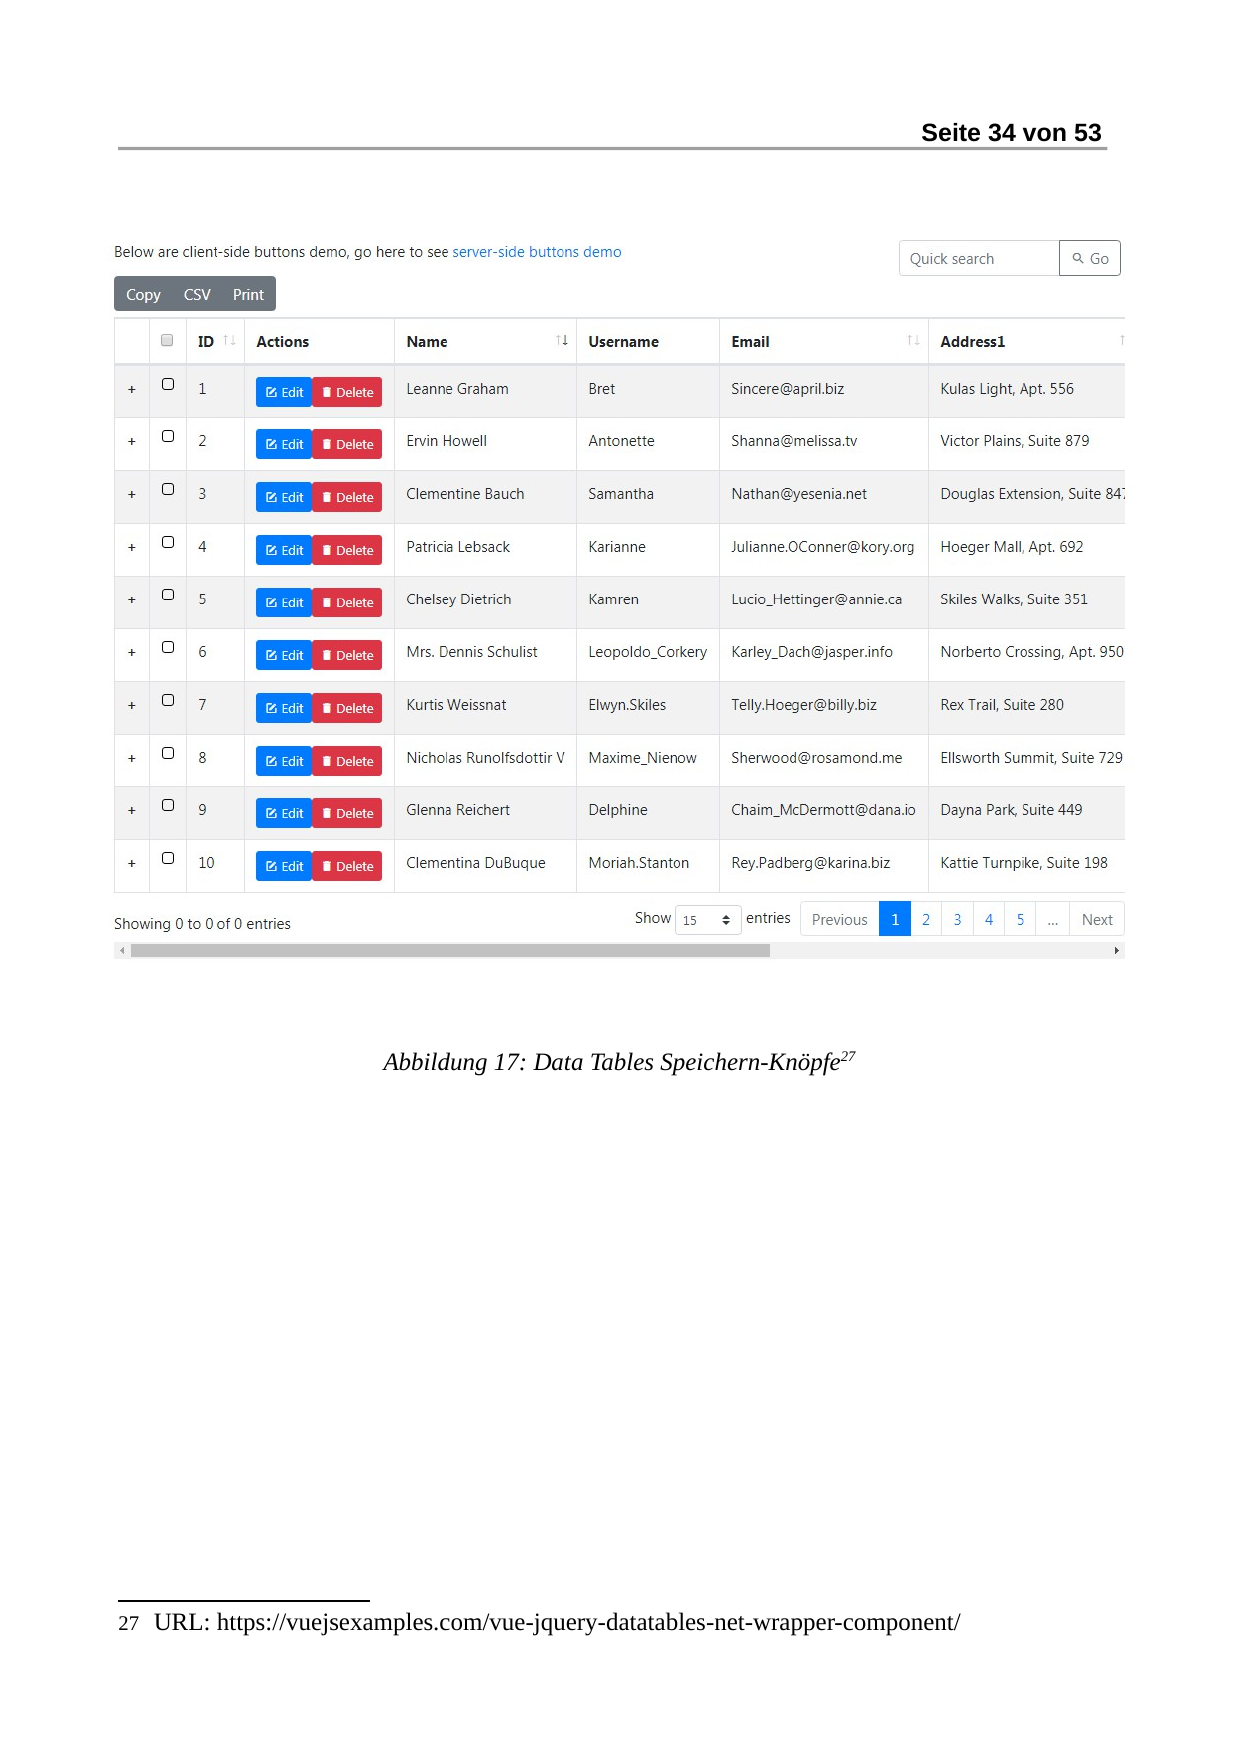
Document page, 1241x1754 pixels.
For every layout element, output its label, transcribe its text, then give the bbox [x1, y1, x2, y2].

subtitle Abbildung 17: Data Tables Speichern-Knöpfe [118, 1047, 1123, 1076]
text URL: https://vuejsexamples.com/vue-jquery-datatables-net-wrapper-component/ [118, 1607, 1123, 1636]
picture [101, 230, 1139, 968]
